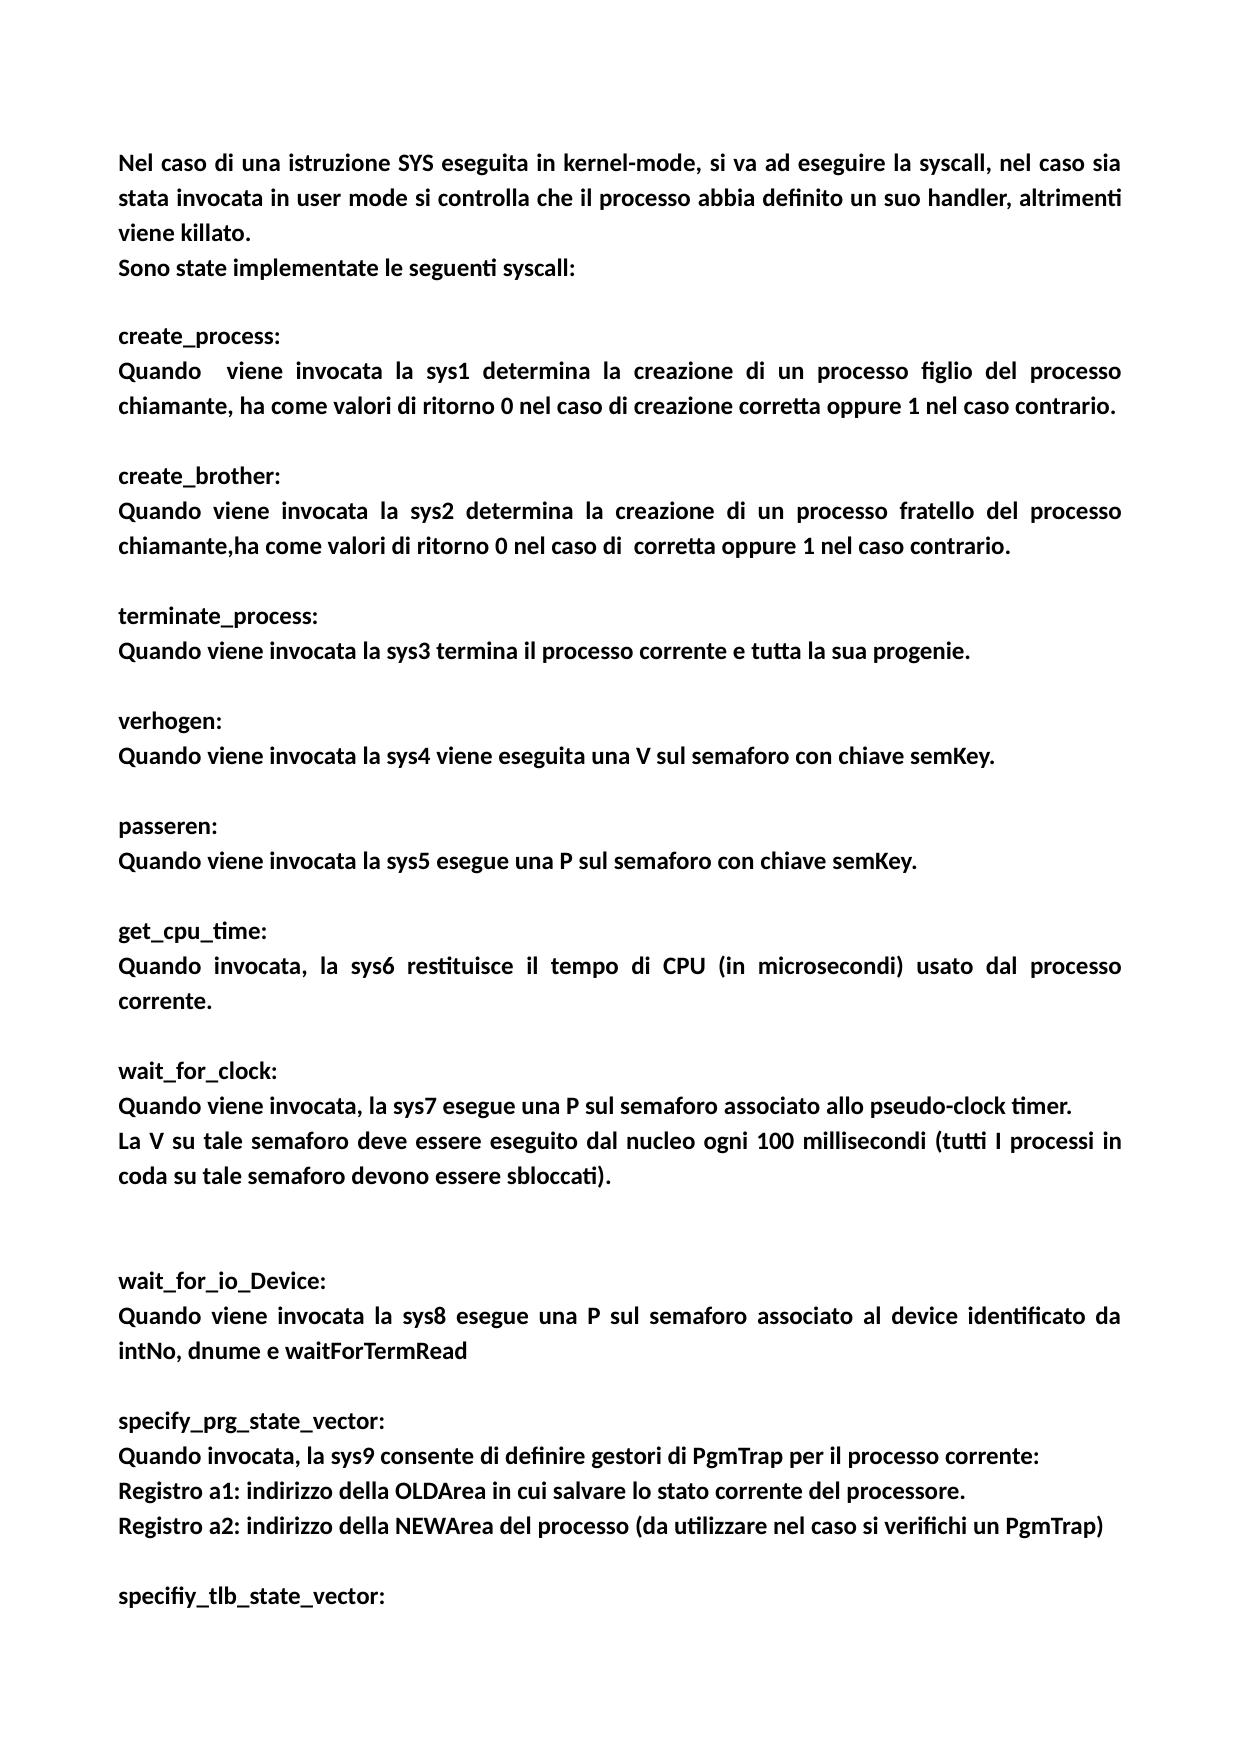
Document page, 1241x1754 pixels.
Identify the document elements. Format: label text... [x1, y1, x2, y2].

text Registro a1: indirizzo della OLDArea in cui salvare lo stato corrente del processore. [118, 1475, 1122, 1505]
text Quando viene invocata, la sys7 esegue una P sul semaforo associato allo pseudo-clock timer. [118, 1090, 1122, 1120]
text verhogen: [118, 705, 1122, 735]
text wait_for_clock: [118, 1055, 1122, 1085]
text Registro a2: indirizzo della NEWArea del processo (da utilizzare nel caso si verifichi un PgmTrap) [118, 1510, 1122, 1540]
text get_cpu_time: [118, 915, 1122, 945]
text Quando viene invocata la sys1 determina la creazione di un processo figlio del processo chiamante, ha come valori di ritorno 0 nel caso di creazione corretta oppure 1 nel caso contrario. [118, 355, 1122, 420]
text specify_prg_state_vector: [118, 1405, 1122, 1435]
text create_process: [118, 320, 1122, 350]
text Nel caso di una istruzione SYS eseguita in kernel-mode, si va ad eseguire la syscall, nel caso sia stata invocata in user mode si controlla che il processo abbia definito un suo handler, altrimenti viene killato. [118, 148, 1122, 248]
text La V su tale semaforo deve essere eseguito dal nucleo ogni 100 millisecondi (tutti I processi in coda su tale semaforo devono essere sbloccati). [118, 1125, 1122, 1190]
text wait_for_io_Device: [118, 1265, 1122, 1295]
text Quando invocata, la sys6 restituisce il tempo di CPU (in microsecondi) usato dal processo corrente. [118, 950, 1122, 1015]
text terminate_process: [118, 600, 1122, 630]
text passeren: [118, 810, 1122, 840]
text Quando viene invocata la sys3 termina il processo corrente e tutta la sua progenie. [118, 635, 1122, 665]
text Quando viene invocata la sys4 viene eseguita una V sul semaforo con chiave semKey. [118, 740, 1122, 770]
text Quando viene invocata la sys8 esegue una P sul semaforo associato al device identificato da intNo, dnume e waitForTermRead [118, 1300, 1122, 1365]
text Quando viene invocata la sys2 determina la creazione di un processo fratello del processo chiamante,ha come valori di ritorno 0 nel caso di corretta oppure 1 nel caso contrario. [118, 495, 1122, 560]
text Quando invocata, la sys9 consente di definire gestori di PgmTrap per il processo corrente: [118, 1440, 1122, 1470]
text Quando viene invocata la sys5 esegue una P sul semaforo con chiave semKey. [118, 845, 1122, 875]
text specifiy_tlb_state_vector: [118, 1580, 1122, 1610]
text Sono state implementate le seguenti syscall: [118, 253, 1122, 283]
text create_brother: [118, 460, 1122, 490]
